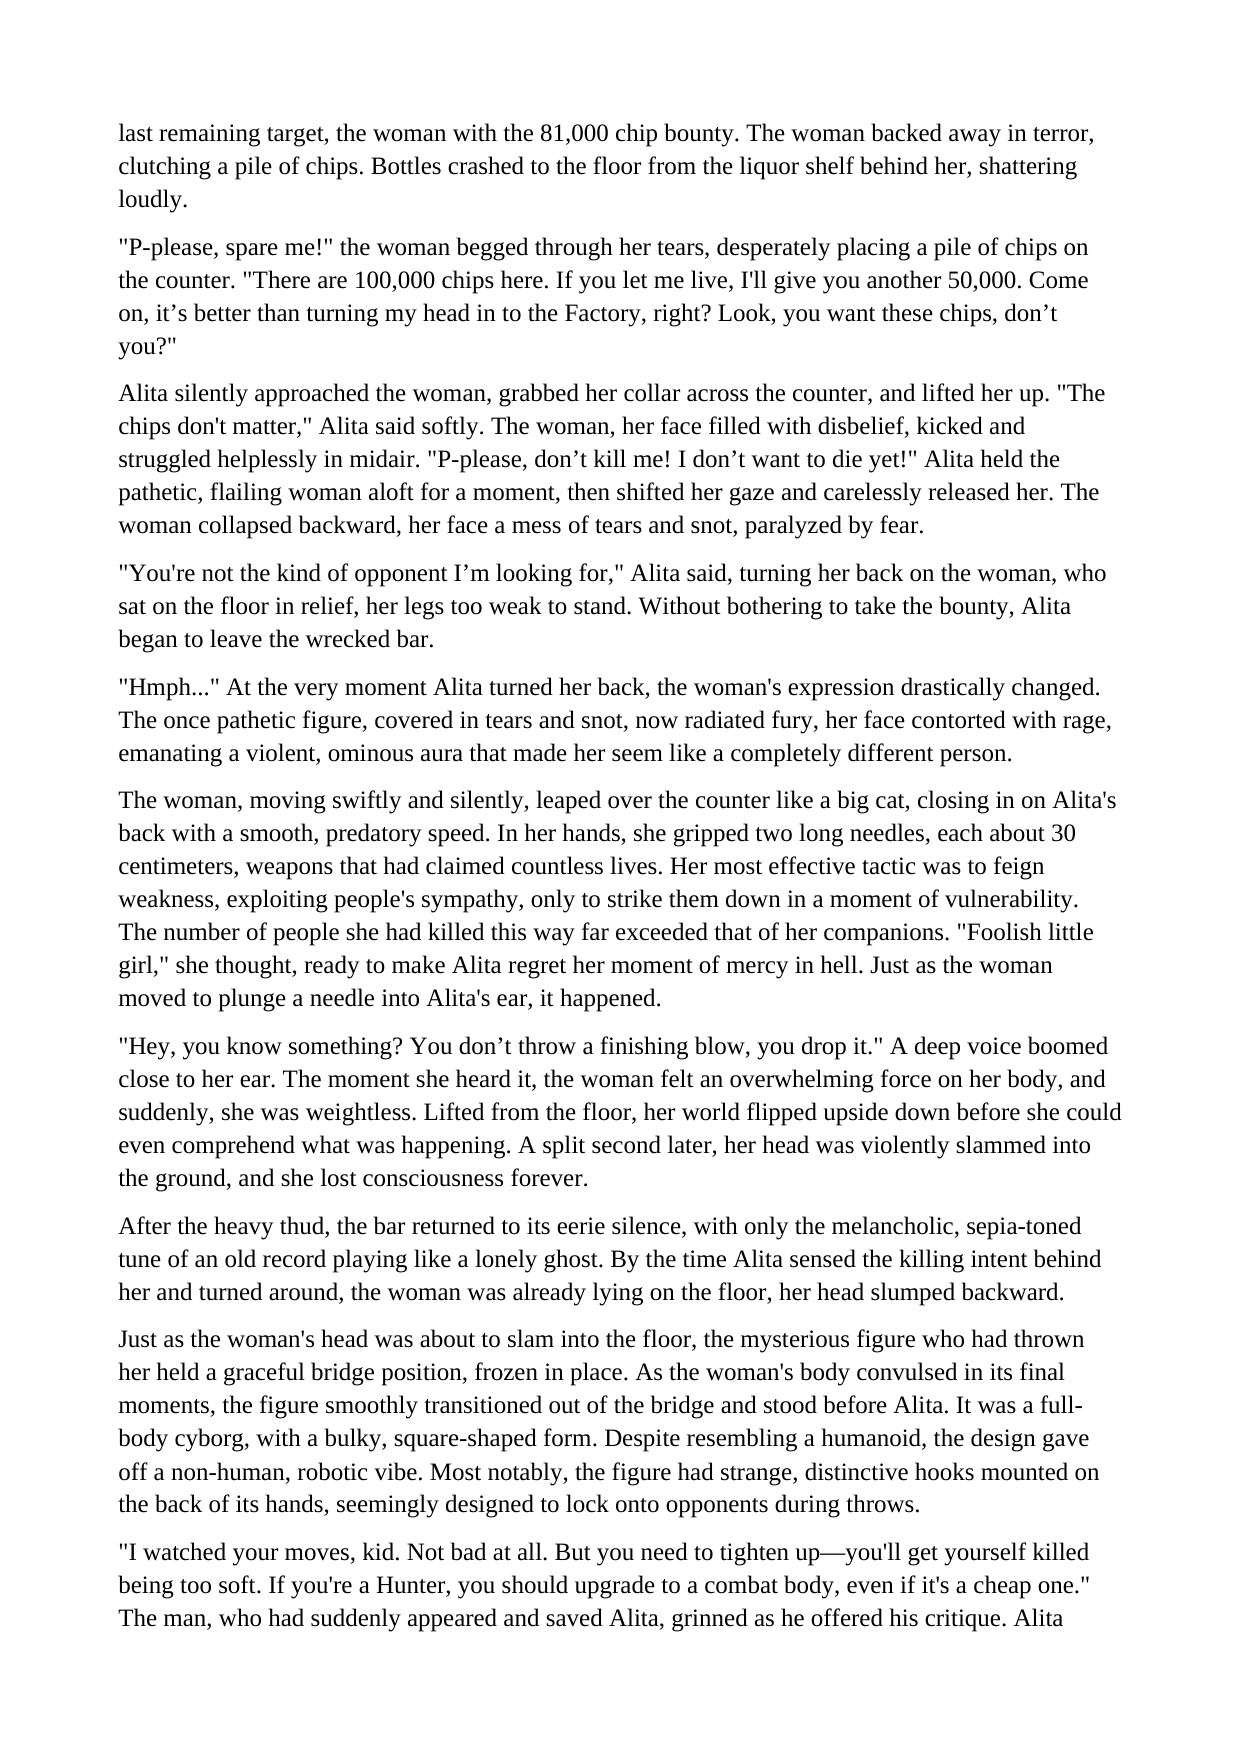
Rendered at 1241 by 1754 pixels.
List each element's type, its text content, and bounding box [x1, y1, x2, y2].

text last remaining target, the woman with the 81,000 chip bounty. The woman backed away in terror, clutching a pile of chips. Bottles crashed to the floor from the liquor shelf behind her, shattering loudly. [118, 118, 1122, 213]
text Just as the woman's head was about to slam into the floor, the mysterious figure who had thrown her held a graceful bridge position, frozen in place. As the woman's body convulsed in its final moments, the figure smoothly transitioned out of the bridge and stood before Alita. It was a full-body cyborg, with a bulky, square-shaped form. Despite resembling a humanoid, the design gave off a non-human, robotic vibe. Most notably, the figure had strange, distinctive hooks mounted on the back of its hands, seemingly designed to lock onto opponents during throws. [118, 1324, 1122, 1518]
text The woman, moving swiftly and silently, leaped over the counter like a big cat, closing in on Alita's back with a smooth, predatory speed. In her hands, she gripped two long needles, each about 30 centimeters, weapons that had claimed countless lives. Her most effective tactic was to feign weakness, exploiting people's sympathy, only to strike them down in a moment of vulnerability. The number of people she had killed this way far exceeded that of her companions. "Foolish little girl," she thought, ready to make Alita regret her moment of mercy in hell. Just as the woman moved to plunge a needle into Alita's ear, it happened. [118, 785, 1122, 1012]
text "Hey, you know something? You don’t throw a finishing blow, you drop it." A deep voice boomed close to her ear. The moment she heard it, the woman felt an overwhelming force on her body, and suddenly, she was weightless. Lifted from the floor, her world flipped upside down before she could even comprehend what was happening. A split second later, her head was violently slammed into the ground, and she lost consciousness forever. [118, 1031, 1122, 1192]
text After the heavy thud, the bar returned to its eerie silence, with only the melancholic, sepia-toned tune of an old record playing like a lonely ghost. By the time Alita sensed the killing intent behind her and turned around, the woman was already lying on the floor, her head slumped backward. [118, 1211, 1122, 1306]
text "P-please, spare me!" the woman begged through her tears, desperately placing a pile of chips on the counter. "There are 100,000 chips here. If you let me live, I'll give you another 50,000. Come on, it’s better than turning my head in to the Factory, right? Look, you want these chips, don’t you?" [118, 232, 1122, 359]
text "Hmph..." At the very moment Alita turned her back, the woman's expression drastically changed. The once pathetic figure, covered in tears and snot, now radiated fury, her face contorted with rage, emanating a violent, ominous aura that made her seem like a completely different person. [118, 672, 1122, 767]
text "You're not the kind of opponent I’m looking for," Alita said, turning her back on the woman, who sat on the floor in relief, her legs too weak to stand. Without bothering to take the bounty, Alita began to leave the wrecked bar. [118, 558, 1122, 653]
text Alita silently approached the woman, grabbed her collar across the counter, and lifted her up. "The chips don't matter," Alita said softly. The woman, her face filled with disbelief, kicked and struggled helplessly in midair. "P-please, don’t kill me! I don’t want to die yet!" Alita held the pathetic, flailing woman aloft for a moment, then shifted her gaze and carelessly released her. The woman collapsed backward, her face a mess of tears and snot, paralyzed by fear. [118, 378, 1122, 539]
text "I watched your moves, kid. Not bad at all. But you need to tighten up—you'll get yourself killed being too soft. If you're a Hunter, you should upgrade to a combat body, even if it's a cheap one." The man, who had suddenly appeared and saved Alita, grinned as he offered his critique. Alita [118, 1537, 1122, 1632]
